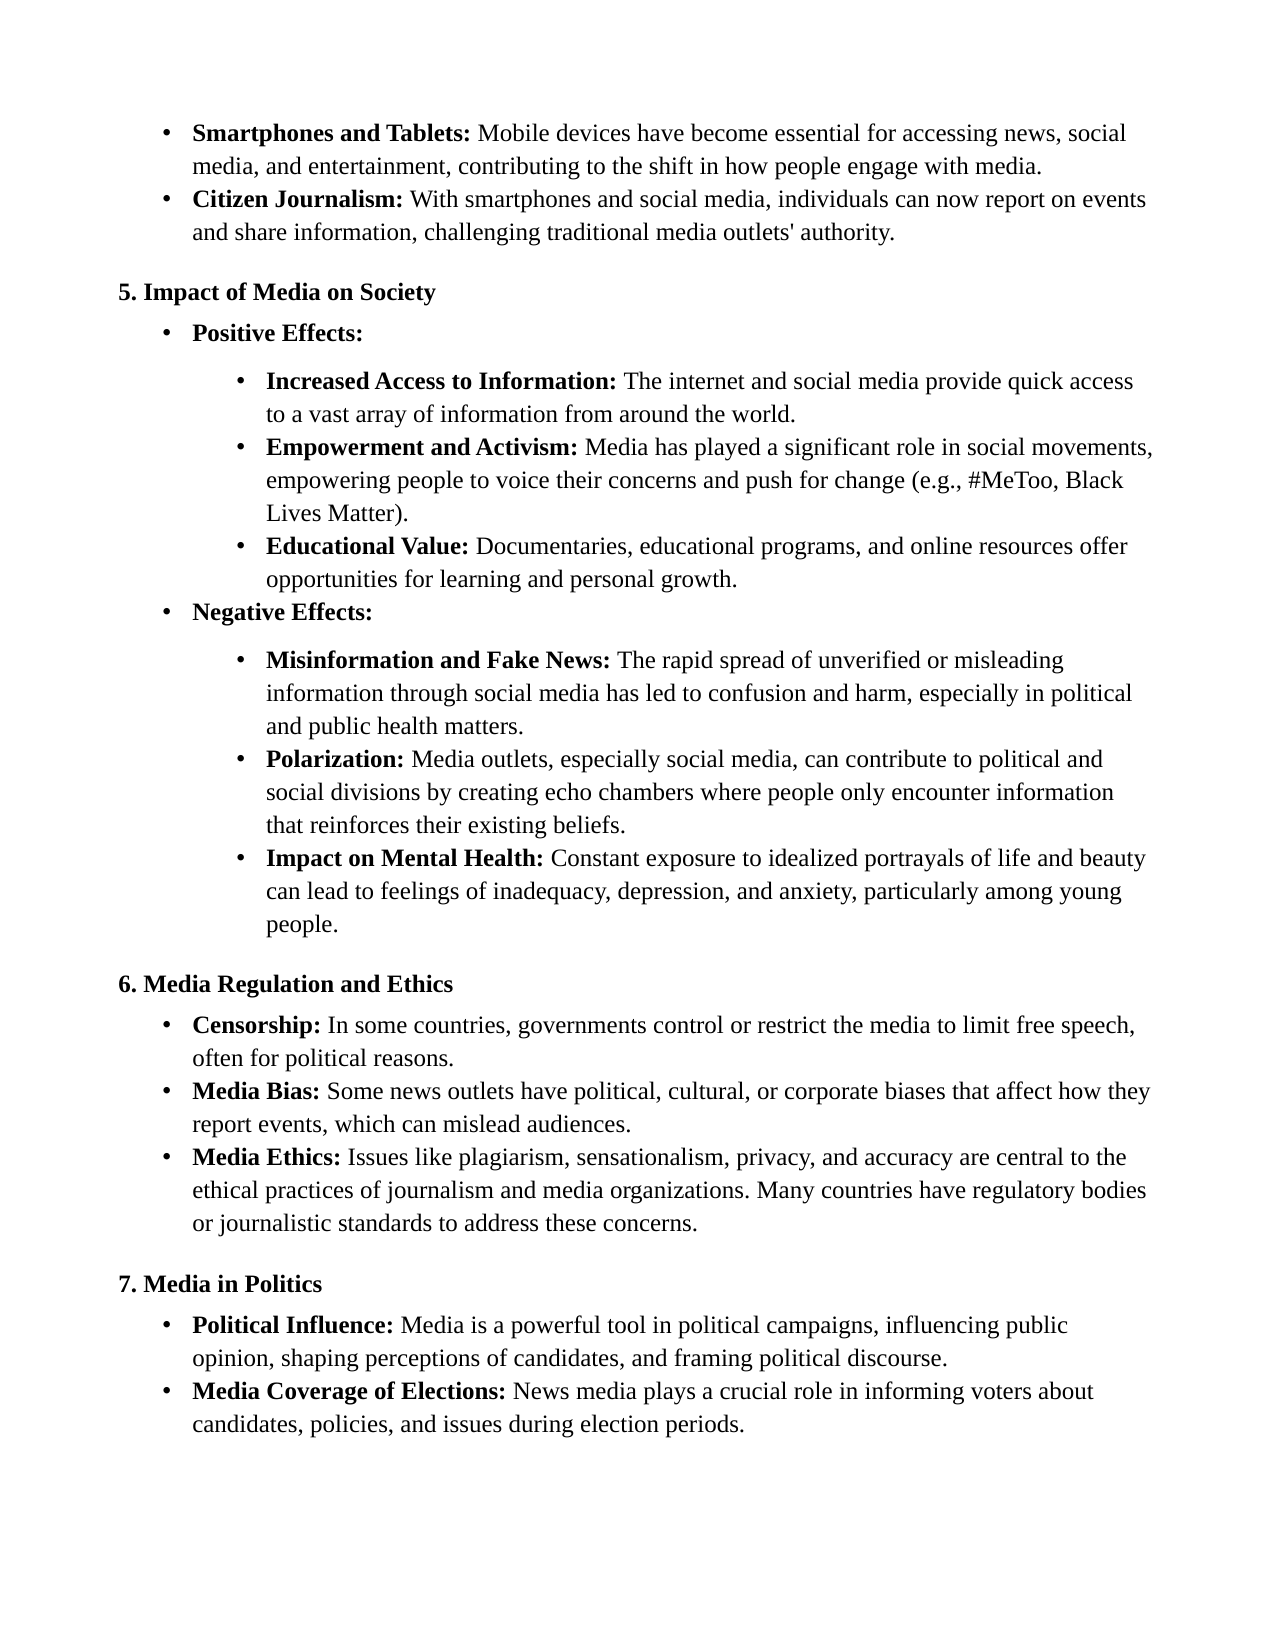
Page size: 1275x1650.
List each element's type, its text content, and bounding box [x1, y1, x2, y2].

list Censorship: In some countries, governments control or restrict the media to limit free speech, often for political reasons. [162, 1010, 1157, 1072]
list Impact on Mental Health: Constant exposure to idealized portrayals of life and beauty can lead to feelings of inadequacy, depression, and anxiety, particularly among young people. [236, 843, 1157, 938]
list Negative Effects: [162, 597, 1157, 626]
list Media Ethics: Issues like plagiarism, sensationalism, privacy, and accuracy are central to the ethical practices of journalism and media organizations. Many countries have regulatory bodies or journalistic standards to address these concerns. [162, 1142, 1157, 1237]
list Positive Effects: [162, 318, 1157, 347]
subtitle 7. Media in Politics [118, 1269, 1157, 1297]
list Educational Value: Documentaries, educational programs, and online resources offer opportunities for learning and personal growth. [236, 531, 1157, 593]
list Media Coverage of Elections: News media plays a crucial role in informing voters about candidates, policies, and issues during election periods. [162, 1376, 1157, 1438]
subtitle 5. Impact of Media on Society [118, 277, 1157, 306]
list Empowerment and Activism: Media has played a significant role in social movements, empowering people to voice their concerns and push for change (e.g., #MeToo, Black Lives Matter). [236, 432, 1157, 527]
list Polarization: Media outlets, especially social media, can contribute to political and social divisions by creating echo chambers where people only encounter information that reinforces their existing beliefs. [236, 744, 1157, 839]
list Political Influence: Media is a powerful tool in political campaigns, influencing public opinion, shaping perceptions of candidates, and framing political discourse. [162, 1310, 1157, 1372]
list Citizen Journalism: With smartphones and social media, individuals can now report on events and share information, challenging traditional media outlets' authority. [162, 184, 1157, 246]
list Smartphones and Tablets: Mobile devices have become essential for accessing news, social media, and entertainment, contributing to the shift in how people engage with media. [162, 118, 1157, 180]
list Increased Access to Information: The internet and social media provide quick access to a vast array of information from around the world. [236, 366, 1157, 428]
list Misinformation and Fake News: The rapid spread of unverified or misleading information through social media has led to confusion and harm, especially in political and public health matters. [236, 645, 1157, 740]
subtitle 6. Media Regulation and Ethics [118, 969, 1157, 998]
list Media Bias: Some news outlets have political, cultural, or corporate biases that affect how they report events, which can mislead audiences. [162, 1076, 1157, 1138]
